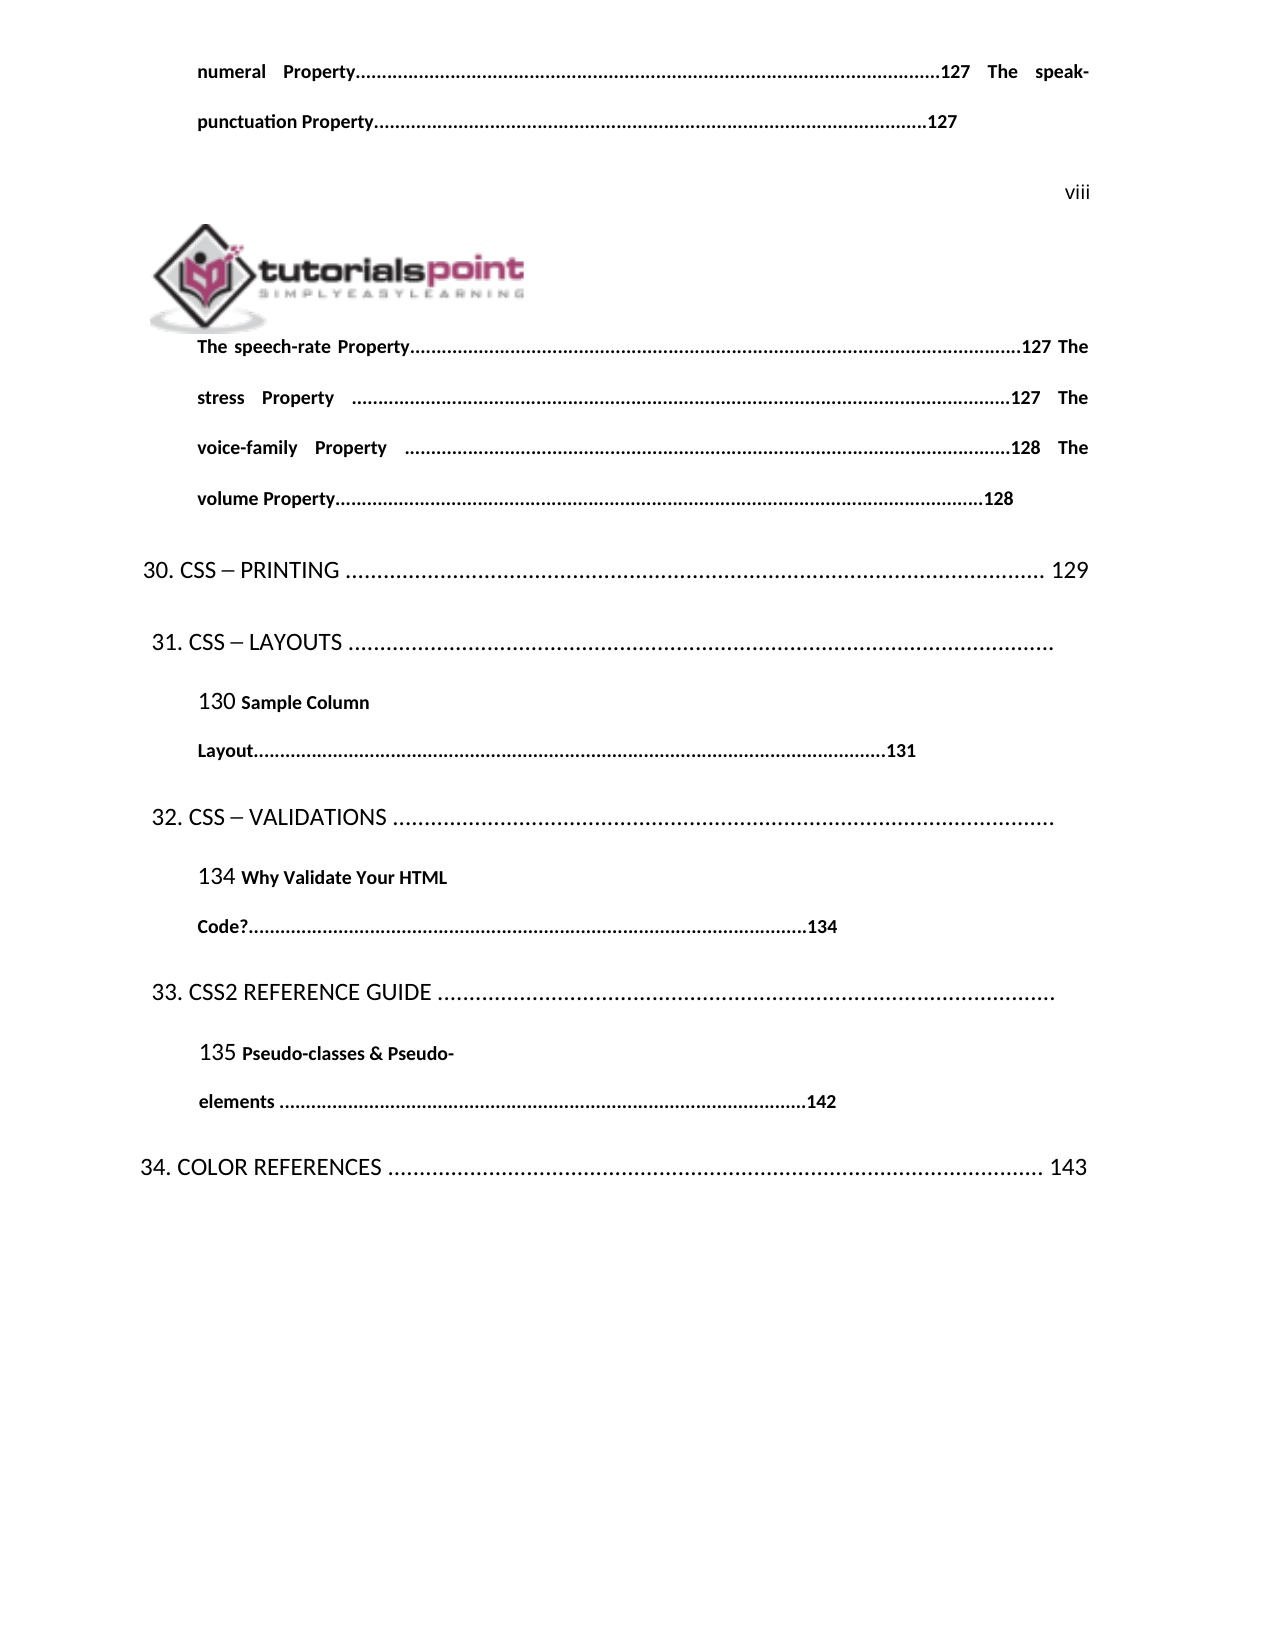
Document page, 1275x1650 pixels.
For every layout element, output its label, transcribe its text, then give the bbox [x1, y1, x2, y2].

text 31. CSS ─ LAYOUTS ................................................................................................................ 130 Sample Column Layout........................................................................................................................131 [151, 626, 1090, 763]
text 33. CSS2 REFERENCE GUIDE .................................................................................................. 135 Pseudo-classes & Pseudo-elements ....................................................................................................142 [151, 977, 1090, 1113]
text numeral Property...............................................................................................................127 The speak-punctuation Property.........................................................................................................127 [152, 59, 1090, 133]
text 32. CSS ─ VALIDATIONS ......................................................................................................... 134 Why Validate Your HTML Code?..........................................................................................................134 [151, 801, 1090, 938]
text The speech-rate Property....................................................................................................................127 The stress Property .............................................................................................................................127 The voice-family Property ...................................................................................................................128 The volume Property...........................................................................................................................128 [197, 334, 1089, 510]
text viii [0, 178, 1090, 205]
text 34. COLOR REFERENCES ........................................................................................................ 143 [0, 1151, 1088, 1182]
text 30. CSS ─ PRINTING ............................................................................................................... 129 [0, 554, 1090, 585]
picture [150, 224, 524, 334]
